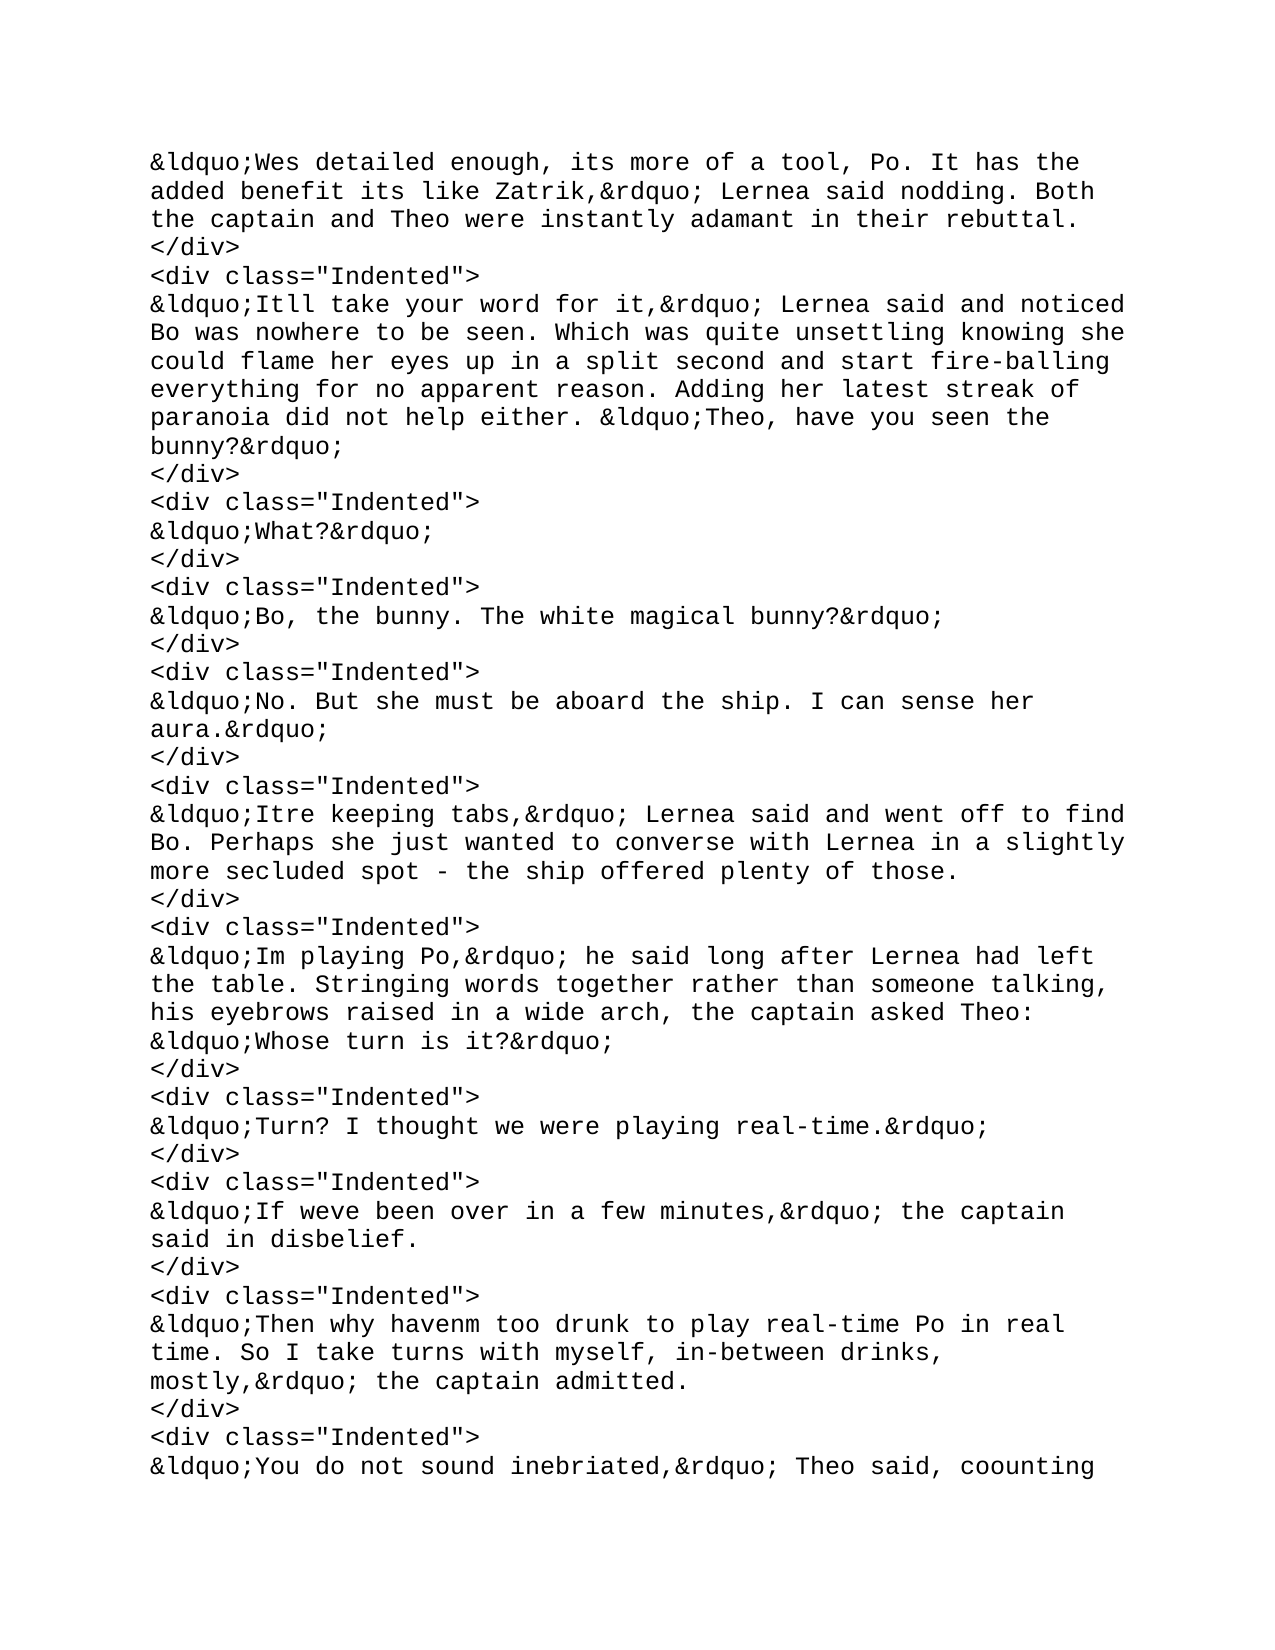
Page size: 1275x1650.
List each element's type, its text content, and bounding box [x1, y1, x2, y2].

text &ldquo;What?&rdquo; [150, 518, 1125, 547]
text &ldquo;Then why havenm too drunk to play real-time Po in real time. So I take turns with myself, in-between drinks, mostly,&rdquo; the captain admitted. [150, 1312, 1125, 1397]
text <div class="Indented"> [150, 1170, 1125, 1198]
text &ldquo;Itll take your word for it,&rdquo; Lernea said and noticed Bo was nowhere to be seen. Which was quite unsettling knowing she could flame her eyes up in a split second and start fire-balling everything for no apparent reason. Adding her latest streak of paranoia did not help either. &ldquo;Theo, have you seen the bunny?&rdquo; [150, 292, 1125, 462]
text </div> [150, 632, 1125, 660]
text </div> [150, 462, 1125, 490]
text &ldquo;If weve been over in a few minutes,&rdquo; the captain said in disbelief. [150, 1198, 1125, 1255]
text <div class="Indented"> [150, 773, 1125, 802]
text </div> [150, 887, 1125, 915]
text </div> [150, 1142, 1125, 1170]
text &ldquo;No. But she must be aboard the ship. I can sense her aura.&rdquo; [150, 688, 1125, 745]
text <div class="Indented"> [150, 263, 1125, 292]
text <div class="Indented"> [150, 1283, 1125, 1312]
text <div class="Indented"> [150, 1425, 1125, 1453]
text &ldquo;Bo, the bunny. The white magical bunny?&rdquo; [150, 603, 1125, 632]
text &ldquo;Wes detailed enough, its more of a tool, Po. It has the added benefit its like Zatrik,&rdquo; Lernea said nodding. Both the captain and Theo were instantly adamant in their rebuttal. [150, 150, 1125, 235]
text &ldquo;Itre keeping tabs,&rdquo; Lernea said and went off to find Bo. Perhaps she just wanted to converse with Lernea in a slightly more secluded spot - the ship offered plenty of those. [150, 802, 1125, 887]
text <div class="Indented"> [150, 575, 1125, 603]
text </div> [150, 1397, 1125, 1425]
text &ldquo;You do not sound inebriated,&rdquo; Theo said, coounting [150, 1453, 1125, 1482]
text &ldquo;Im playing Po,&rdquo; he said long after Lernea had left the table. Stringing words together rather than someone talking, his eyebrows raised in a wide arch, the captain asked Theo: &ldquo;Whose turn is it?&rdquo; [150, 943, 1125, 1057]
text </div> [150, 547, 1125, 575]
text <div class="Indented"> [150, 660, 1125, 688]
text </div> [150, 235, 1125, 263]
text </div> [150, 1057, 1125, 1085]
text &ldquo;Turn? I thought we were playing real-time.&rdquo; [150, 1113, 1125, 1142]
text <div class="Indented"> [150, 915, 1125, 943]
text <div class="Indented"> [150, 490, 1125, 518]
text </div> [150, 1255, 1125, 1283]
text <div class="Indented"> [150, 1085, 1125, 1113]
text </div> [150, 745, 1125, 773]
